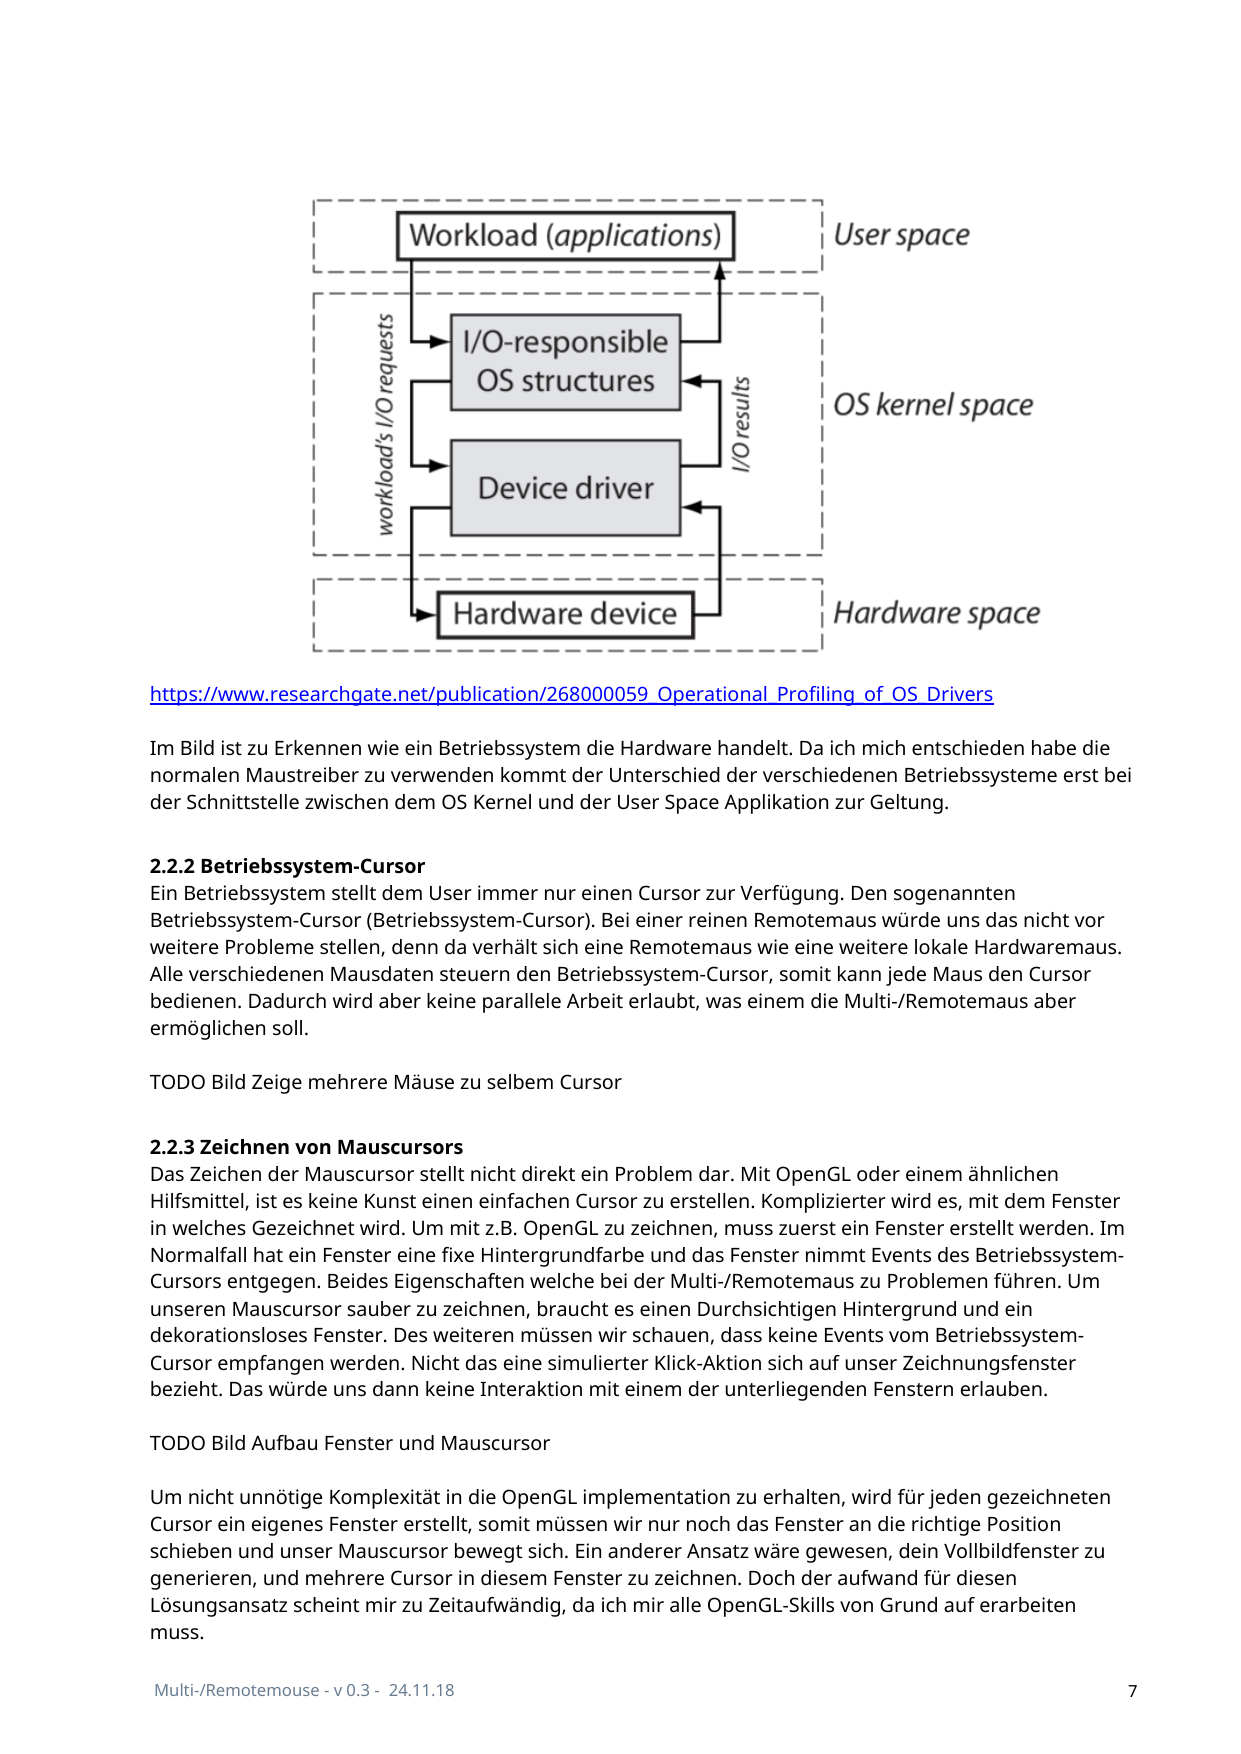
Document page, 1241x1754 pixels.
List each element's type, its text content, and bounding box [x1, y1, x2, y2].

text TODO Bild Zeige mehrere Mäuse zu selbem Cursor [149, 1068, 1136, 1095]
text https://www.researchgate.net/publication/268000059_Operational_Profiling_of_OS_Drivers [149, 680, 1136, 707]
text Das Zeichen der Mauscursor stellt nicht direkt ein Problem dar. Mit OpenGL oder einem ähnlichen Hilfsmittel, ist es keine Kunst einen einfachen Cursor zu erstellen. Komplizierter wird es, mit dem Fenster in welches Gezeichnet wird. Um mit z.B. OpenGL zu zeichnen, muss zuerst ein Fenster erstellt werden. Im Normalfall hat ein Fenster eine fixe Hintergrundfarbe und das Fenster nimmt Events des Betriebssystem-Cursors entgegen. Beides Eigenschaften welche bei der Multi-/Remotemaus zu Problemen führen. Um unseren Mauscursor sauber zu zeichnen, braucht es einen Durchsichtigen Hintergrund und ein dekorationsloses Fenster. Des weiteren müssen wir schauen, dass keine Events vom Betriebssystem-Cursor empfangen werden. Nicht das eine simulierter Klick-Aktion sich auf unser Zeichnungsfenster bezieht. Das würde uns dann keine Interaktion mit einem der unterliegenden Fenstern erlauben. [149, 1160, 1136, 1403]
text Im Bild ist zu Erkennen wie ein Betriebssystem die Hardware handelt. Da ich mich entschieden habe die normalen Maustreiber zu verwenden kommt der Unterschied der verschiedenen Betriebssysteme erst bei der Schnittstelle zwischen dem OS Kernel und der User Space Applikation zur Geltung. [149, 734, 1136, 815]
subtitle Zeichnen von Mauscursors [149, 1133, 1136, 1160]
text Um nicht unnötige Komplexität in die OpenGL implementation zu erhalten, wird für jeden gezeichneten Cursor ein eigenes Fenster erstellt, somit müssen wir nur noch das Fenster an die richtige Position schieben und unser Mauscursor bewegt sich. Ein anderer Ansatz wäre gewesen, dein Vollbildfenster zu generieren, und mehrere Cursor in diesem Fenster zu zeichnen. Doch der aufwand für diesen Lösungsansatz scheint mir zu Zeitaufwändig, da ich mir alle OpenGL-Skills von Grund auf erarbeiten muss. [149, 1484, 1136, 1646]
subtitle Betriebssystem-Cursor [149, 853, 1136, 879]
picture [157, 197, 1144, 654]
text TODO Bild Aufbau Fenster und Mauscursor [149, 1430, 1136, 1457]
text Ein Betriebssystem stellt dem User immer nur einen Cursor zur Verfügung. Den sogenannten Betriebssystem-Cursor (Betriebssystem-Cursor). Bei einer reinen Remotemaus würde uns das nicht vor weitere Probleme stellen, denn da verhält sich eine Remotemaus wie eine weitere lokale Hardwaremaus. Alle verschiedenen Mausdaten steuern den Betriebssystem-Cursor, somit kann jede Maus den Cursor bedienen. Dadurch wird aber keine parallele Arbeit erlaubt, was einem die Multi-/Remotemaus aber ermöglichen soll. [149, 879, 1136, 1041]
